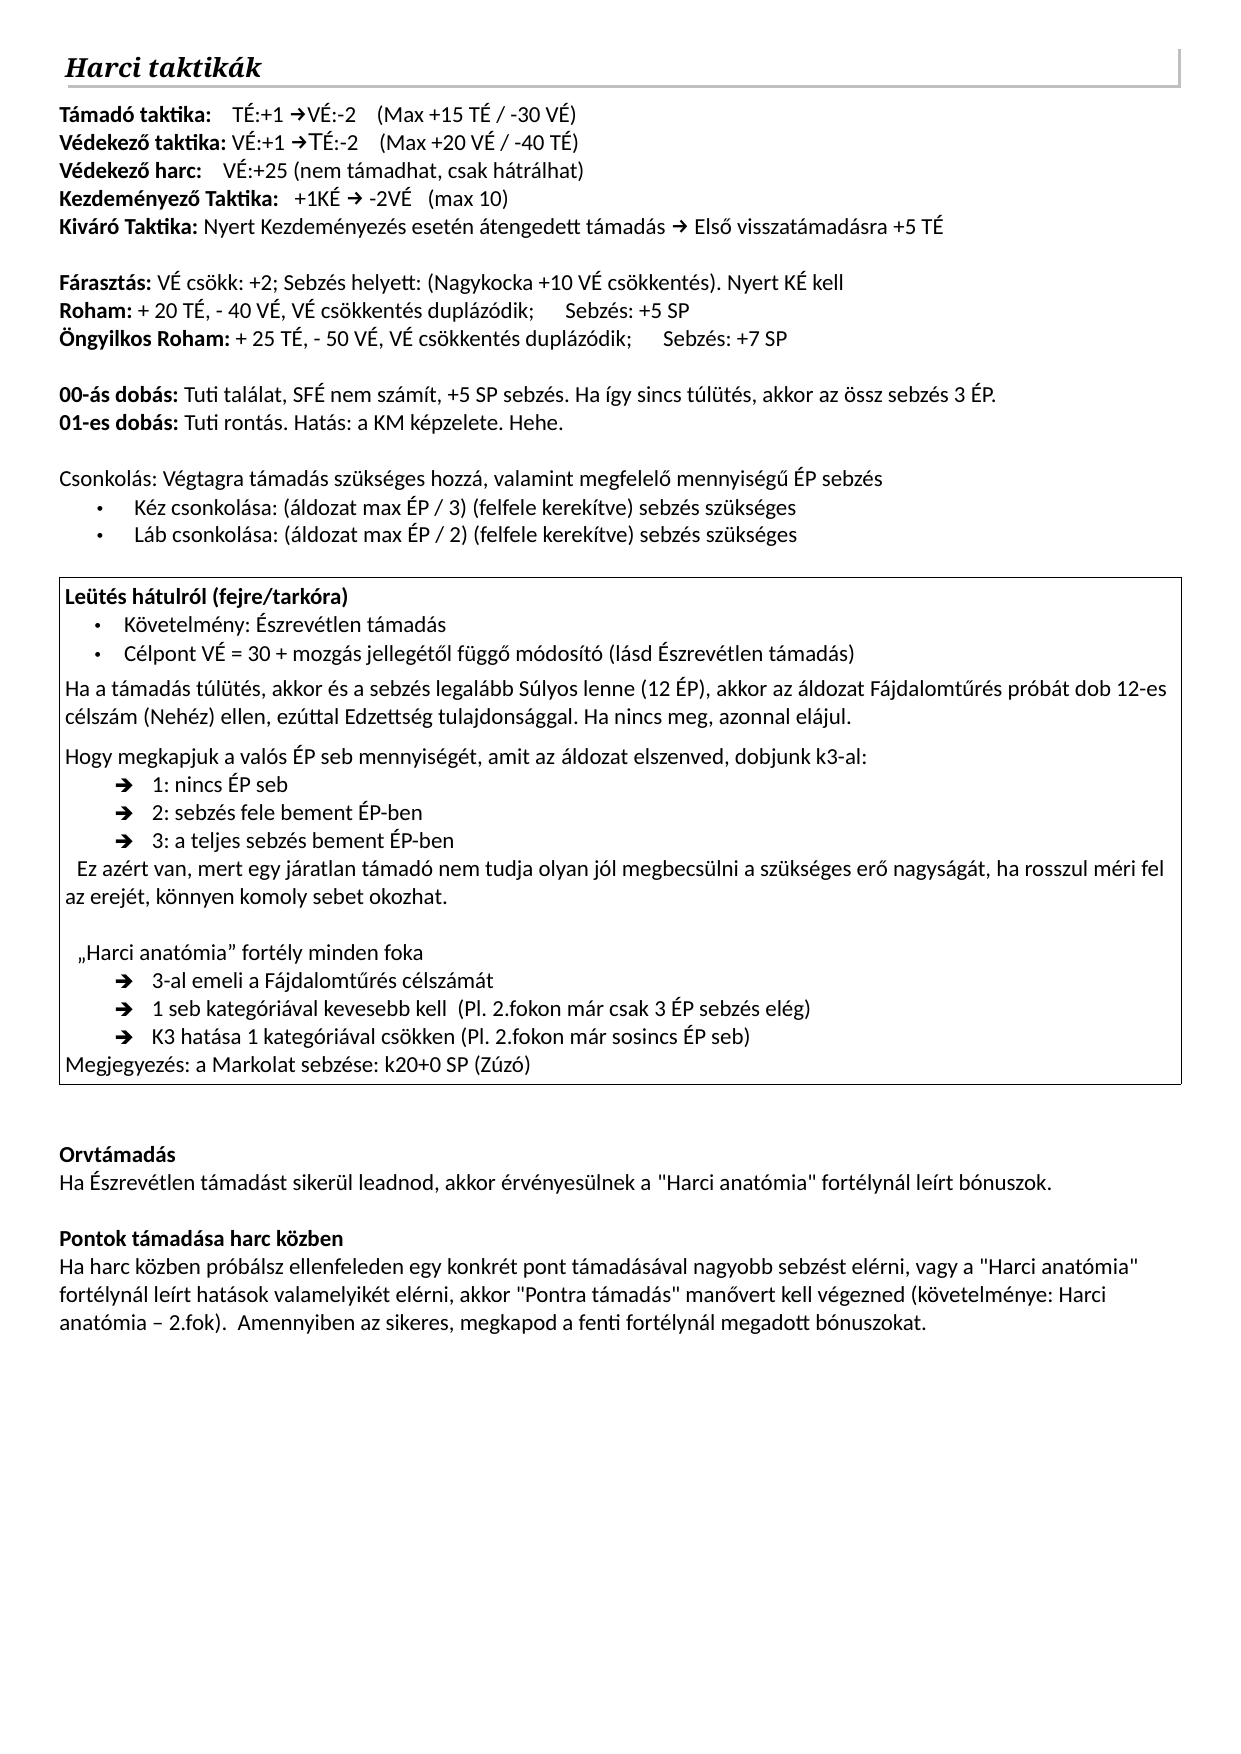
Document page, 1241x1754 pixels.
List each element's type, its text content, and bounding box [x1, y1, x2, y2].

text Pontok támadása harc közben [59, 1224, 1181, 1252]
text Orvtámadás [59, 1140, 1181, 1168]
text Ha Észrevétlen támadást sikerül leadnod, akkor érvényesülnek a "Harci anatómia" fortélynál leírt bónuszok. [59, 1168, 1181, 1196]
text Öngyilkos Roham: + 25 TÉ, - 50 VÉ, VÉ csökkentés duplázódik; Sebzés: +7 SP [59, 324, 1181, 352]
subtitle Harci taktikák [65, 49, 1178, 85]
text 01-es dobás: Tuti rontás. Hatás: a KM képzelete. Hehe. [59, 408, 1181, 437]
text Csonkolás: Végtagra támadás szükséges hozzá, valamint megfelelő mennyiségű ÉP sebzés [59, 464, 1181, 493]
text Védekező taktika: VÉ:+1 →TÉ:-2 (Max +20 VÉ / -40 TÉ) [59, 128, 1181, 156]
text Kiváró Taktika: Nyert Kezdeményezés esetén átengedett támadás → Első visszatámadásra +5 TÉ [59, 212, 1181, 240]
text Ha harc közben próbálsz ellenfeleden egy konkrét pont támadásával nagyobb sebzést elérni, vagy a "Harci anatómia" fortélynál leírt hatások valamelyikét elérni, akkor "Pontra támadás" manővert kell végezned (követelménye: Harci anatómia – 2.fok). Amennyiben az sikeres, megkapod a fenti fortélynál megadott bónuszokat. [59, 1252, 1181, 1336]
list Láb csonkolása: (áldozat max ÉP / 2) (felfele kerekítve) sebzés szükséges [97, 521, 1181, 549]
text Kezdeményező Taktika: +1KÉ → -2VÉ (max 10) [59, 184, 1181, 212]
table_header Leütés hátulról (fejre/tarkóra) Követelmény: Észrevétlen támadás Célpont VÉ = 30 + mozgás jellegétől függő módosító (lásd Észrevétlen támadás) Ha a támadás túlütés, akkor és a sebzés legalább Súlyos lenne (12 ÉP), akkor az áldozat Fájdalomtűrés próbát dob 12-es célszám (Nehéz) ellen, ezúttal Edzettség tulajdonsággal. Ha nincs meg, azonnal elájul. Hogy megkapjuk a valós ÉP seb mennyiségét, amit az áldozat elszenved, dobjunk k3-al: 1: nincs ÉP seb 2: sebzés fele bement ÉP-ben 3: a teljes sebzés bement ÉP-ben Ez azért van, mert egy járatlan támadó nem tudja olyan jól megbecsülni a szükséges erő nagyságát, ha rosszul méri fel az erejét, könnyen komoly sebet okozhat. „Harci anatómia” fortély minden foka 3-al emeli a Fájdalomtűrés célszámát 1 seb kategóriával kevesebb kell (Pl. 2.fokon már csak 3 ÉP sebzés elég) K3 hatása 1 kategóriával csökken (Pl. 2.fokon már sosincs ÉP seb) Megjegyezés: a Markolat sebzése: k20+0 SP (Zúzó) [60, 578, 1181, 1084]
text Roham: + 20 TÉ, - 40 VÉ, VÉ csökkentés duplázódik; Sebzés: +5 SP [59, 296, 1181, 324]
text Védekező harc: VÉ:+25 (nem támadhat, csak hátrálhat) [59, 156, 1181, 184]
text Fárasztás: VÉ csökk: +2; Sebzés helyett: (Nagykocka +10 VÉ csökkentés). Nyert KÉ kell [59, 268, 1181, 296]
text 00-ás dobás: Tuti találat, SFÉ nem számít, +5 SP sebzés. Ha így sincs túlütés, akkor az össz sebzés 3 ÉP. [59, 381, 1181, 408]
list Kéz csonkolása: (áldozat max ÉP / 3) (felfele kerekítve) sebzés szükséges [97, 493, 1181, 521]
text Támadó taktika: TÉ:+1 →VÉ:-2 (Max +15 TÉ / -30 VÉ) [59, 100, 1181, 128]
